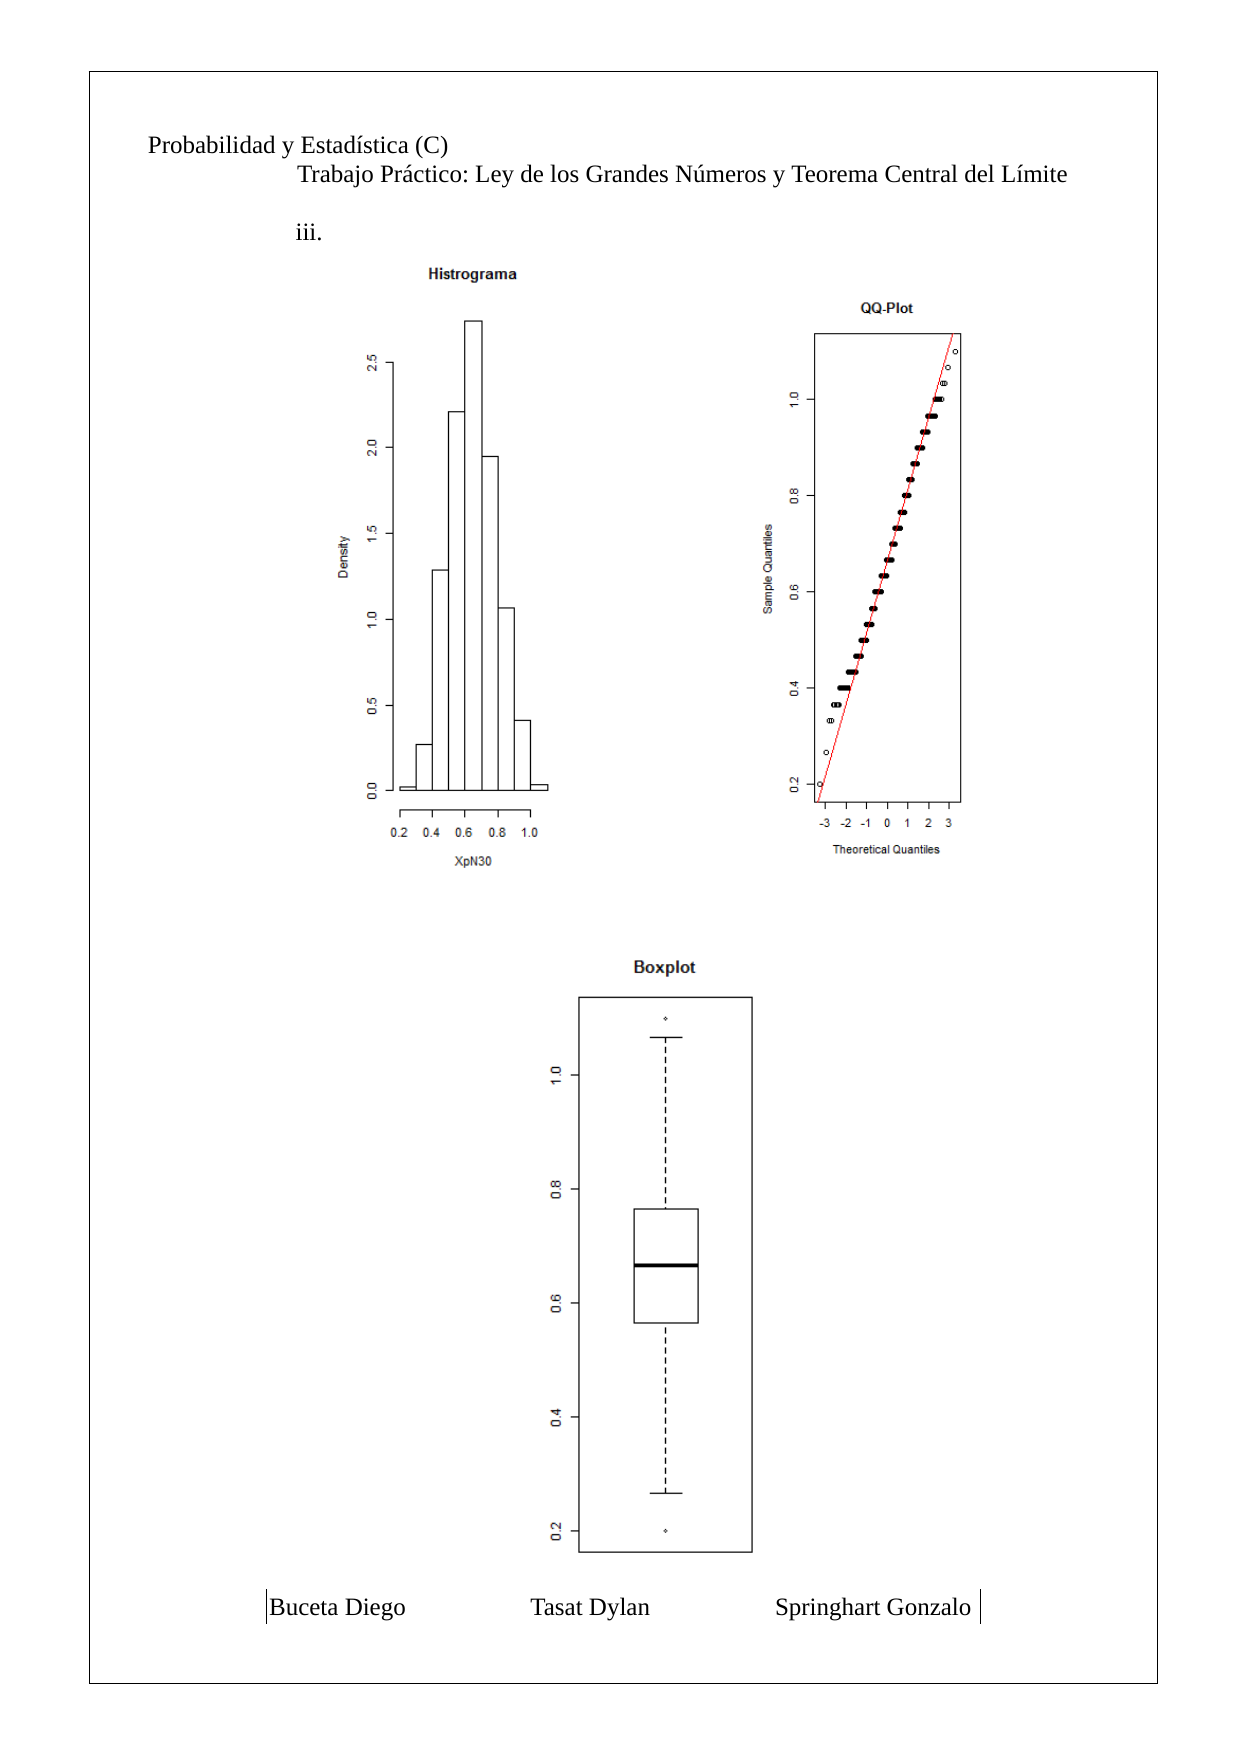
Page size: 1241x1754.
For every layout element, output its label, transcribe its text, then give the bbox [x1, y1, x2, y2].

picture [758, 293, 975, 863]
picture [522, 944, 798, 1588]
text iii. [148, 217, 1098, 246]
picture [336, 254, 560, 884]
